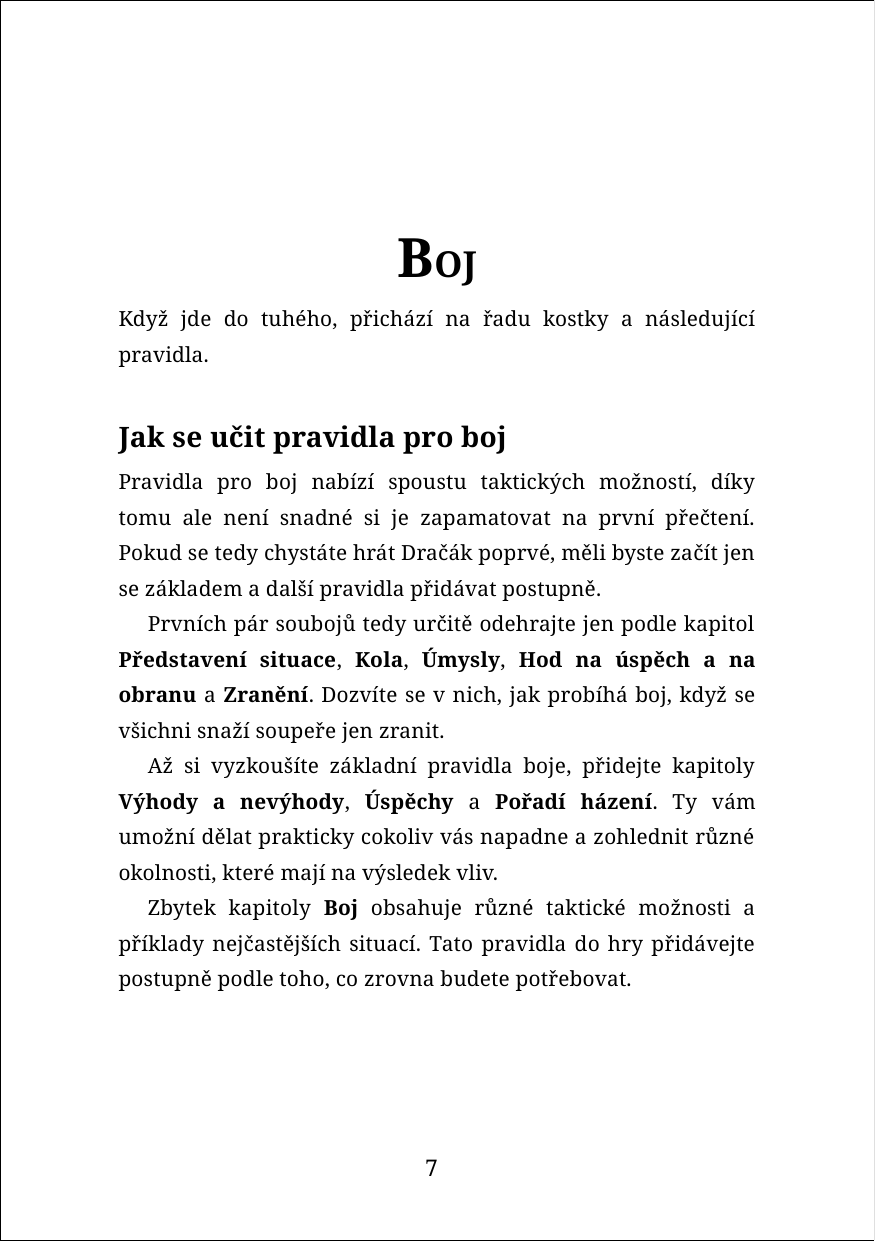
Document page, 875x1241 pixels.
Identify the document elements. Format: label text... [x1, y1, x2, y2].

subtitle Jak se učit pravidla pro boj [118, 417, 756, 455]
text Pravidla pro boj nabízí spoustu taktických možností, díky tomu ale není snadné si je zapamatovat na první přečtení. Pokud se tedy chystáte hrát Dračák poprvé, měli byste začít jen se základem a další pravidla přidávat postupně. Prvních pár soubojů tedy určitě odehrajte jen podle kapitol Představení situace, Kola, Úmysly, Hod na úspěch a na obranu a Zranění. Dozvíte se v nich, jak probíhá boj, když se všichni snaží soupeře jen zranit. Až si vyzkoušíte základní pravidla boje, přidejte kapitoly Výhody a nevýhody, Úspěchy a Pořadí házení. Ty vám umožní dělat prakticky cokoliv vás napadne a zohlednit různé okolnosti, které mají na výsledek vliv. Zbytek kapitoly Boj obsahuje různé taktické možnosti a příklady nejčastějších situací. Tato pravidla do hry přidávejte postupně podle toho, co zrovna budete potřebovat. [118, 467, 756, 993]
subtitle Boj [118, 219, 756, 293]
text Když jde do tuhého, přichází na řadu kostky a následující pravidla. [118, 304, 756, 368]
